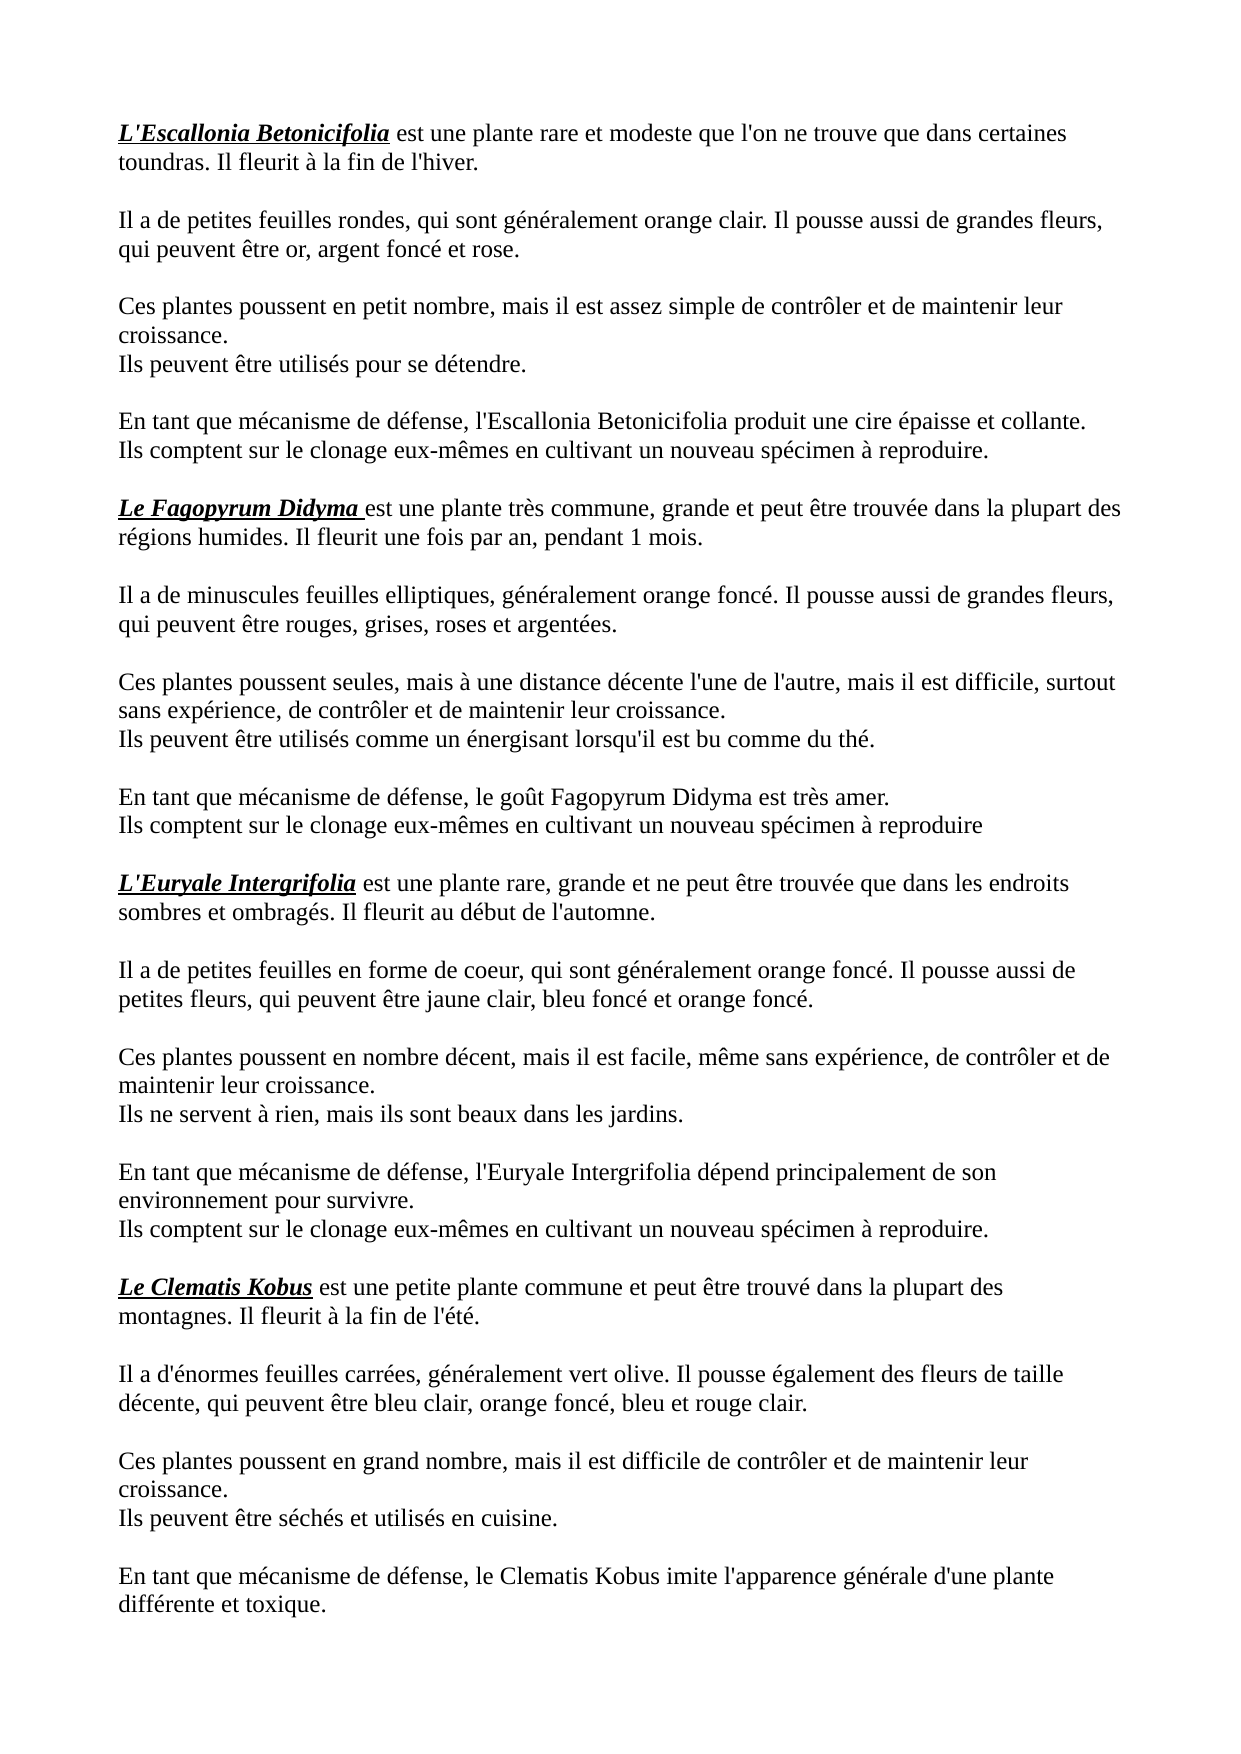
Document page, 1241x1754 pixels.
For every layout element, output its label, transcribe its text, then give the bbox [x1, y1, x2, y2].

text En tant que mécanisme de défense, l'Euryale Intergrifolia dépend principalement de son environnement pour survivre. [118, 1157, 1122, 1214]
text L'Escallonia Betonicifolia est une plante rare et modeste que l'on ne trouve que dans certaines toundras. Il fleurit à la fin de l'hiver. [118, 118, 1122, 176]
text Le Clematis Kobus est une petite plante commune et peut être trouvé dans la plupart des montagnes. Il fleurit à la fin de l'été. [118, 1272, 1122, 1330]
text En tant que mécanisme de défense, le Clematis Kobus imite l'apparence générale d'une plante différente et toxique. [118, 1561, 1122, 1618]
text Le Fagopyrum Didyma est une plante très commune, grande et peut être trouvée dans la plupart des régions humides. Il fleurit une fois par an, pendant 1 mois. [118, 493, 1122, 551]
text Ils peuvent être utilisés comme un énergisant lorsqu'il est bu comme du thé. [118, 724, 1122, 753]
text Il a de minuscules feuilles elliptiques, généralement orange foncé. Il pousse aussi de grandes fleurs, qui peuvent être rouges, grises, roses et argentées. [118, 580, 1122, 638]
text Ils comptent sur le clonage eux-mêmes en cultivant un nouveau spécimen à reproduire. [118, 435, 1122, 464]
text Ces plantes poussent en grand nombre, mais il est difficile de contrôler et de maintenir leur croissance. [118, 1446, 1122, 1503]
text En tant que mécanisme de défense, l'Escallonia Betonicifolia produit une cire épaisse et collante. [118, 406, 1122, 435]
text Il a de petites feuilles en forme de coeur, qui sont généralement orange foncé. Il pousse aussi de petites fleurs, qui peuvent être jaune clair, bleu foncé et orange foncé. [118, 956, 1122, 1013]
text Ces plantes poussent seules, mais à une distance décente l'une de l'autre, mais il est difficile, surtout sans expérience, de contrôler et de maintenir leur croissance. [118, 667, 1122, 724]
text Il a de petites feuilles rondes, qui sont généralement orange clair. Il pousse aussi de grandes fleurs, qui peuvent être or, argent foncé et rose. [118, 205, 1122, 263]
text En tant que mécanisme de défense, le goût Fagopyrum Didyma est très amer. [118, 782, 1122, 810]
text Ils peuvent être utilisés pour se détendre. [118, 349, 1122, 378]
text Ces plantes poussent en petit nombre, mais il est assez simple de contrôler et de maintenir leur croissance. [118, 291, 1122, 349]
text Ils comptent sur le clonage eux-mêmes en cultivant un nouveau spécimen à reproduire [118, 810, 1122, 839]
text L'Euryale Intergrifolia est une plante rare, grande et ne peut être trouvée que dans les endroits sombres et ombragés. Il fleurit au début de l'automne. [118, 868, 1122, 926]
text Ils peuvent être séchés et utilisés en cuisine. [118, 1503, 1122, 1532]
text Il a d'énormes feuilles carrées, généralement vert olive. Il pousse également des fleurs de taille décente, qui peuvent être bleu clair, orange foncé, bleu et rouge clair. [118, 1359, 1122, 1417]
text Ils ne servent à rien, mais ils sont beaux dans les jardins. [118, 1099, 1122, 1128]
text Ces plantes poussent en nombre décent, mais il est facile, même sans expérience, de contrôler et de maintenir leur croissance. [118, 1042, 1122, 1099]
text Ils comptent sur le clonage eux-mêmes en cultivant un nouveau spécimen à reproduire. [118, 1214, 1122, 1243]
